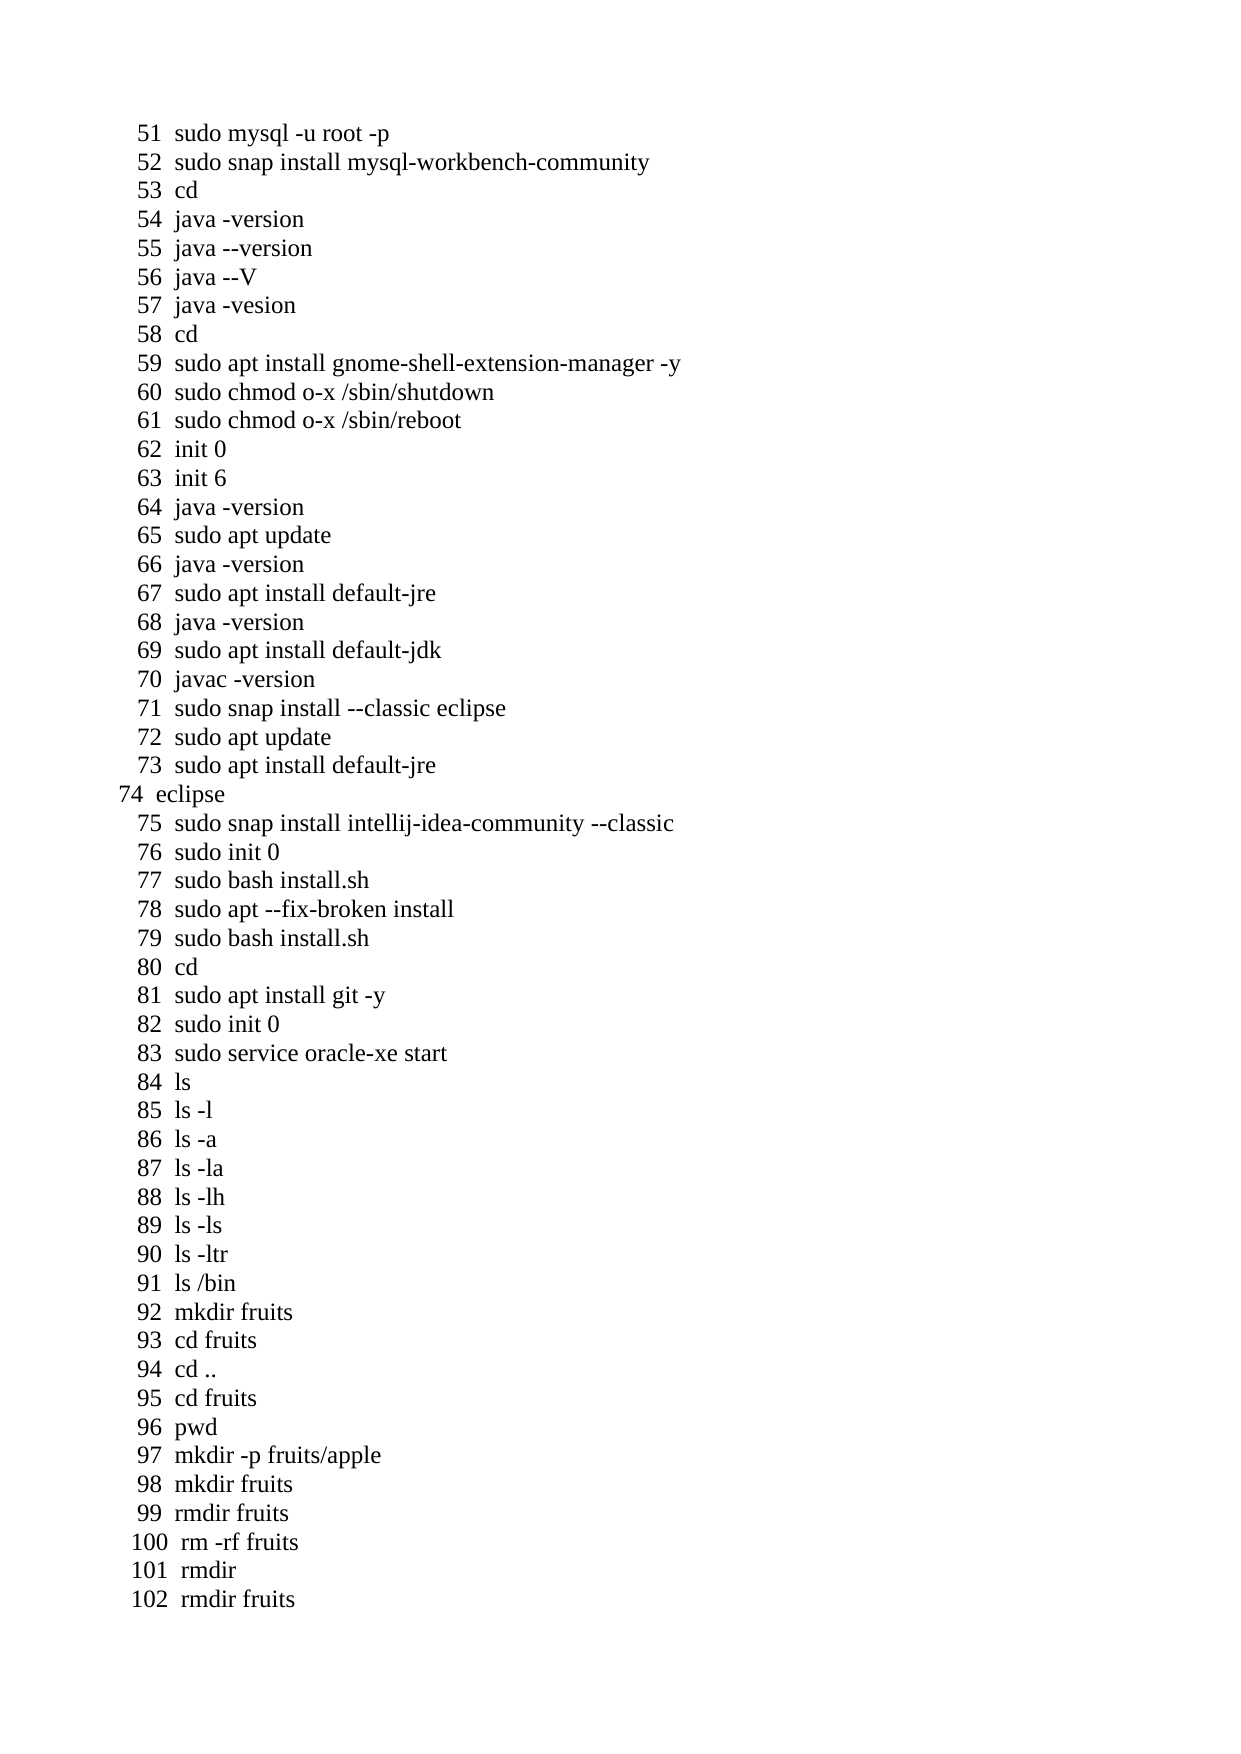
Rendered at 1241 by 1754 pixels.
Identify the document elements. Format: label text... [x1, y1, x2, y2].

text 51 sudo mysql -u root -p [118, 118, 1122, 147]
text 53 cd [118, 176, 1122, 204]
text 75 sudo snap install intellij-idea-community --classic [118, 808, 1122, 837]
text 78 sudo apt --fix-broken install [118, 894, 1122, 923]
text 95 cd fruits [118, 1383, 1122, 1412]
text 93 cd fruits [118, 1326, 1122, 1354]
text 58 cd [118, 319, 1122, 348]
text 100 rm -rf fruits [118, 1527, 1122, 1556]
text 102 rmdir fruits [118, 1584, 1122, 1613]
text 60 sudo chmod o-x /sbin/shutdown [118, 377, 1122, 406]
text 62 init 0 [118, 434, 1122, 463]
text 82 sudo init 0 [118, 1009, 1122, 1038]
text 81 sudo apt install git -y [118, 981, 1122, 1009]
text 54 java -version [118, 204, 1122, 233]
text 65 sudo apt update [118, 521, 1122, 549]
text 55 java --version [118, 233, 1122, 262]
text 90 ls -ltr [118, 1239, 1122, 1268]
text 74 eclipse [118, 779, 1122, 808]
text 70 javac -version [118, 664, 1122, 693]
text 101 rmdir [118, 1556, 1122, 1584]
text 69 sudo apt install default-jdk [118, 636, 1122, 664]
text 64 java -version [118, 492, 1122, 521]
text 97 mkdir -p fruits/apple [118, 1441, 1122, 1469]
text 83 sudo service oracle-xe start [118, 1038, 1122, 1067]
text 57 java -vesion [118, 291, 1122, 319]
text 84 ls [118, 1067, 1122, 1096]
text 86 ls -a [118, 1124, 1122, 1153]
text 79 sudo bash install.sh [118, 923, 1122, 952]
text 56 java --V [118, 262, 1122, 291]
text 66 java -version [118, 549, 1122, 578]
text 98 mkdir fruits [118, 1469, 1122, 1498]
text 77 sudo bash install.sh [118, 866, 1122, 894]
text 76 sudo init 0 [118, 837, 1122, 866]
text 71 sudo snap install --classic eclipse [118, 693, 1122, 722]
text 99 rmdir fruits [118, 1498, 1122, 1527]
text 80 cd [118, 952, 1122, 981]
text 52 sudo snap install mysql-workbench-community [118, 147, 1122, 176]
text 67 sudo apt install default-jre [118, 578, 1122, 607]
text 87 ls -la [118, 1153, 1122, 1182]
text 92 mkdir fruits [118, 1297, 1122, 1326]
text 88 ls -lh [118, 1182, 1122, 1211]
text 96 pwd [118, 1412, 1122, 1441]
text 59 sudo apt install gnome-shell-extension-manager -y [118, 348, 1122, 377]
text 73 sudo apt install default-jre [118, 751, 1122, 779]
text 72 sudo apt update [118, 722, 1122, 751]
text 63 init 6 [118, 463, 1122, 492]
text 68 java -version [118, 607, 1122, 636]
text 94 cd .. [118, 1354, 1122, 1383]
text 89 ls -ls [118, 1211, 1122, 1239]
text 85 ls -l [118, 1096, 1122, 1124]
text 91 ls /bin [118, 1268, 1122, 1297]
text 61 sudo chmod o-x /sbin/reboot [118, 406, 1122, 434]
